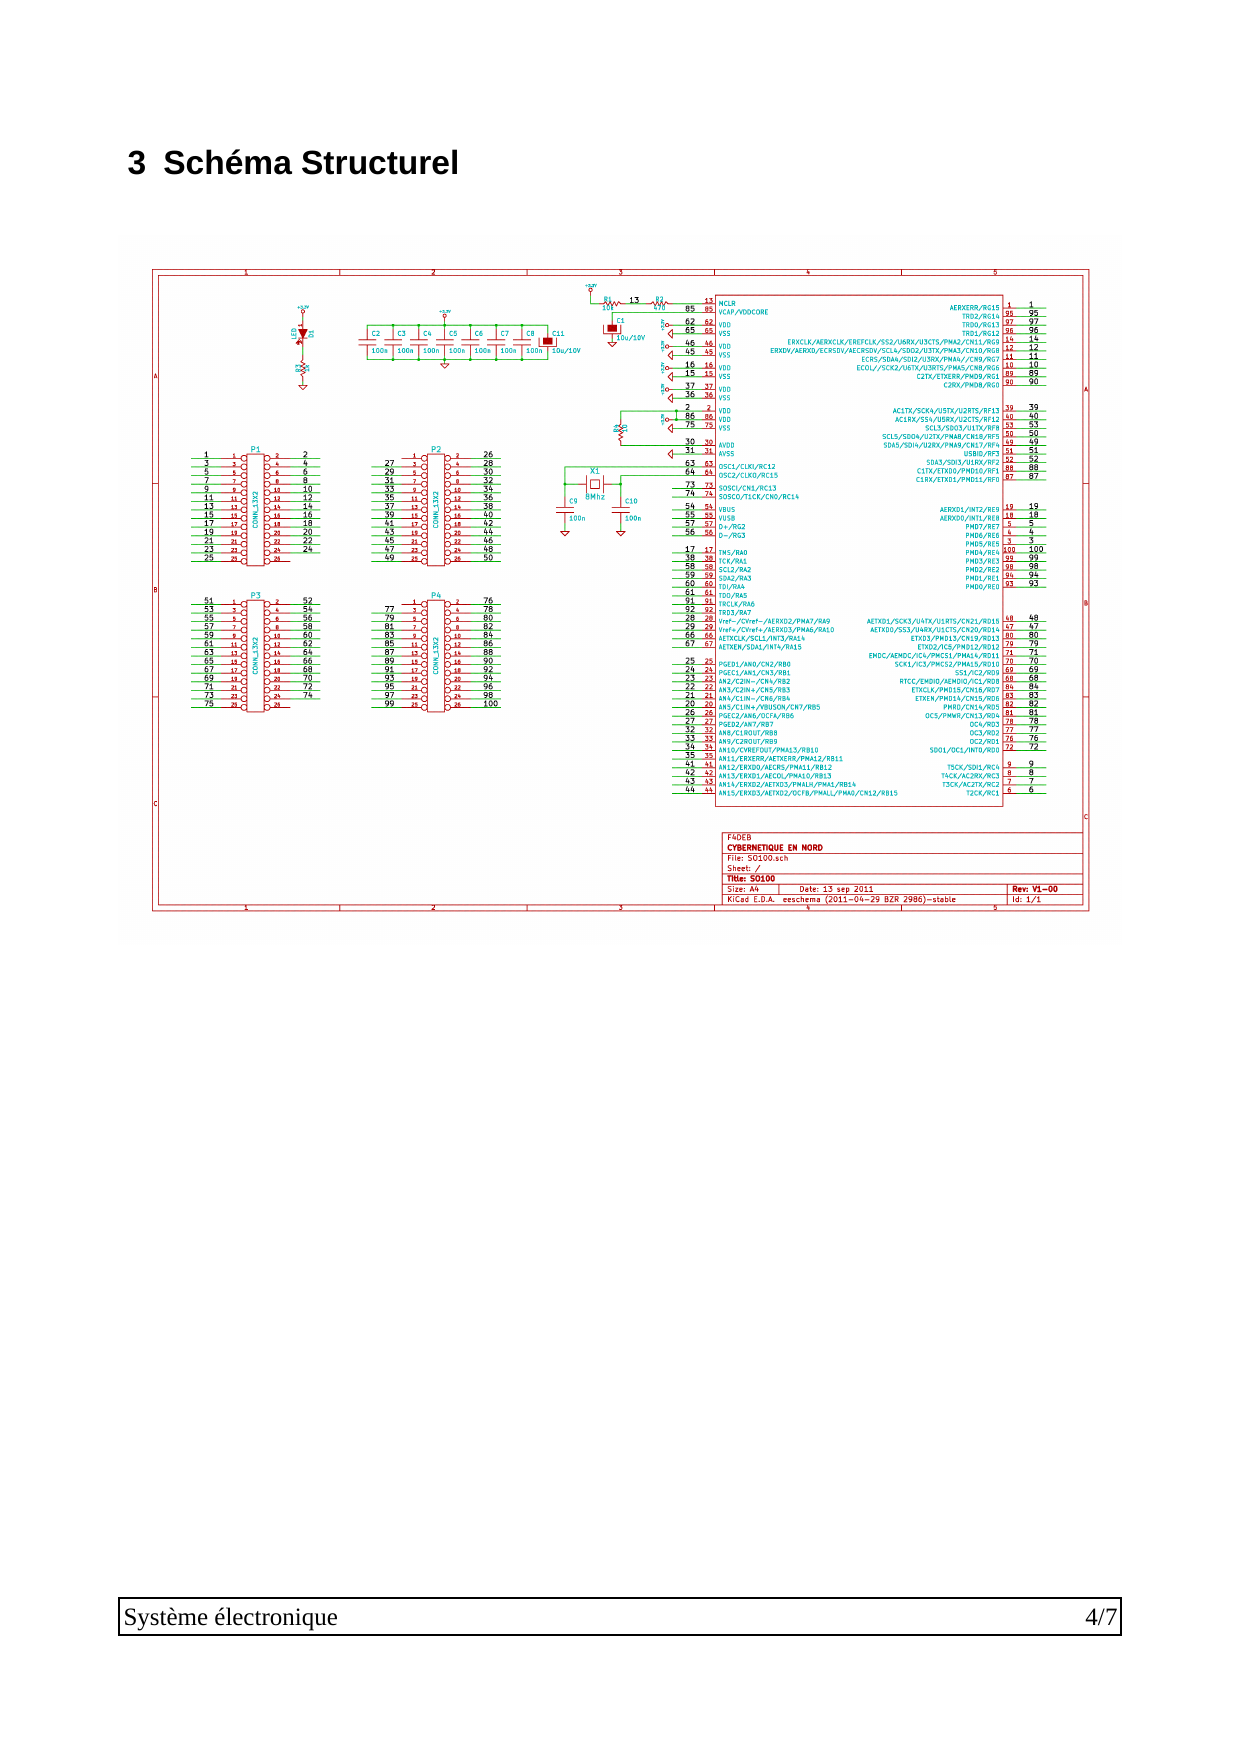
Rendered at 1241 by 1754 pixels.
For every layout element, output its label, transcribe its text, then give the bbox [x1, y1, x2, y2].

picture [118, 235, 1123, 945]
subtitle Schéma Structurel [118, 143, 1122, 182]
